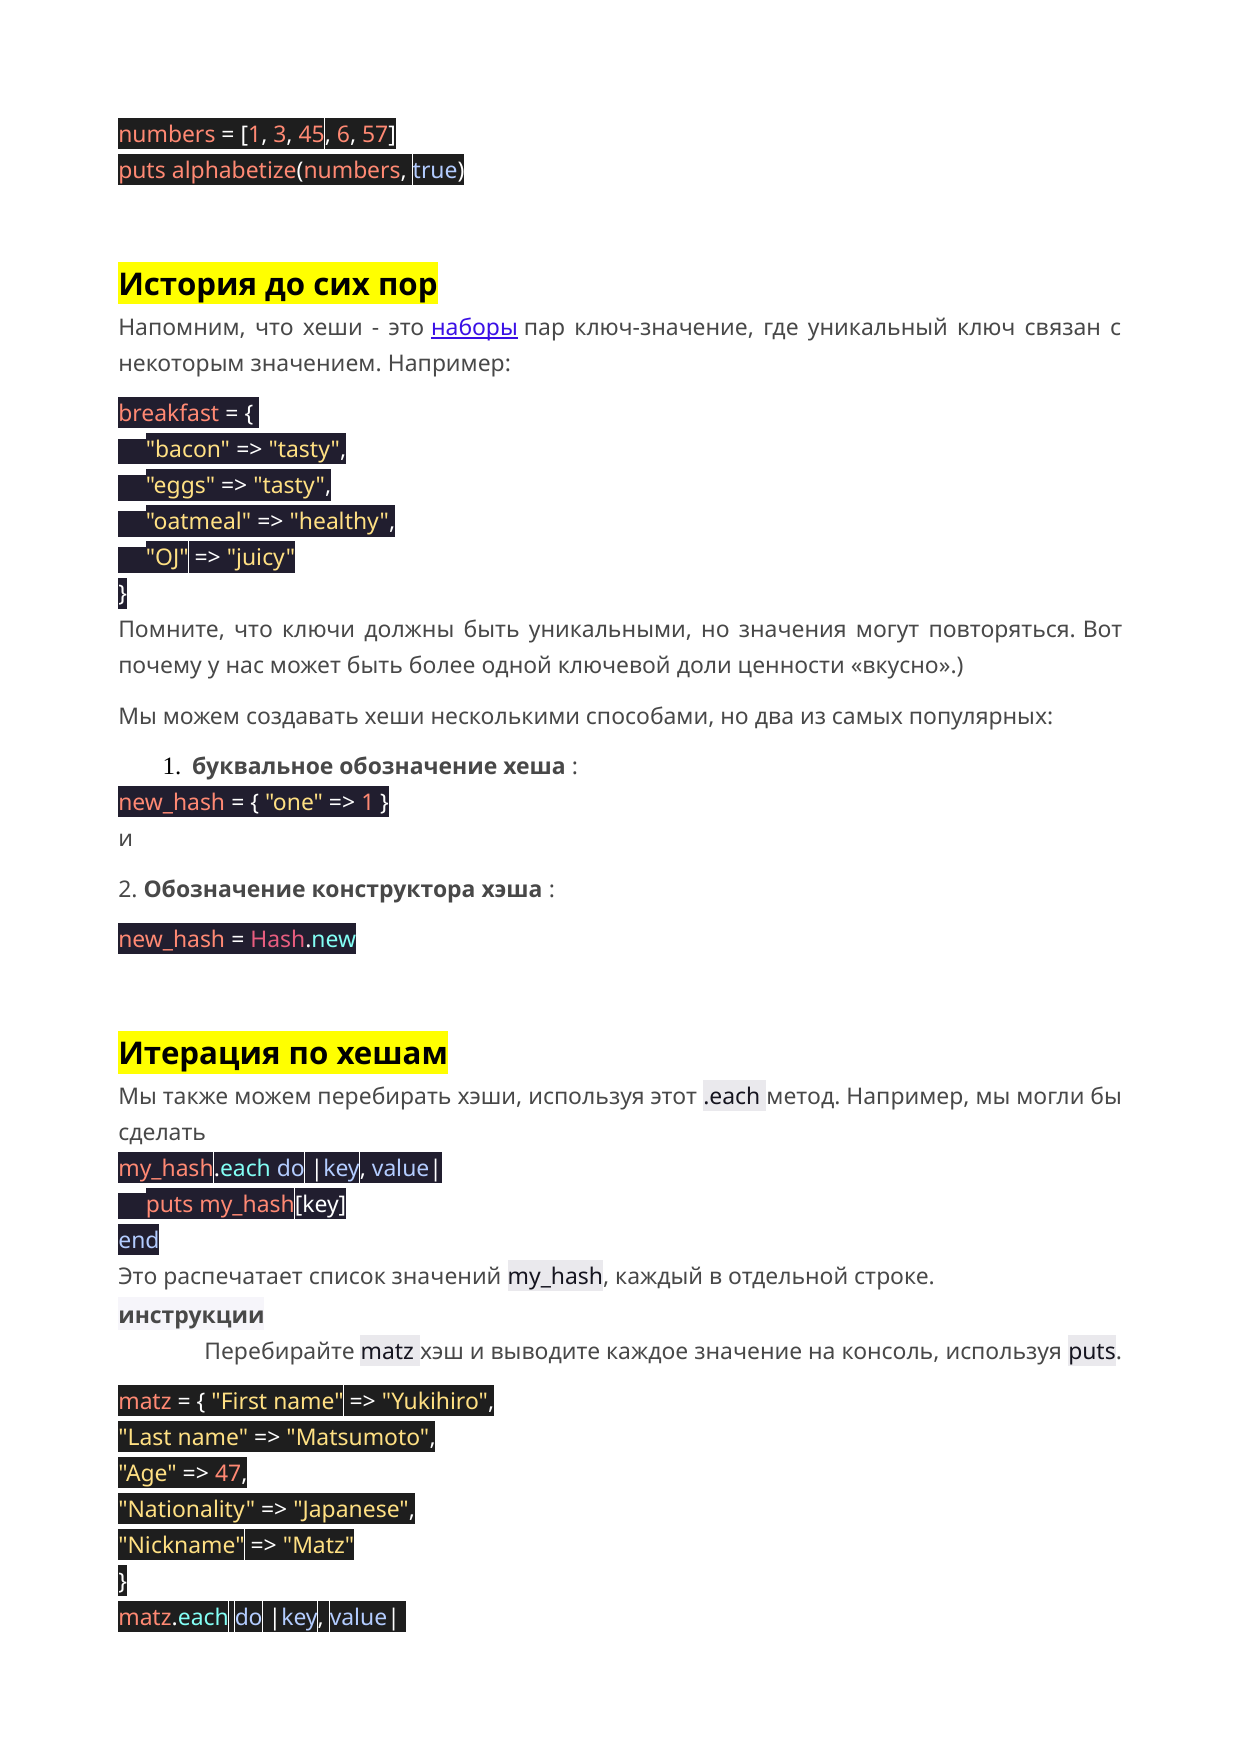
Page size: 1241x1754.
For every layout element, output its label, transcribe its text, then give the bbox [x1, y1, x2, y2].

text 2. Обозначение конструктора хэша : [118, 873, 1122, 904]
text Итерация по хешам [118, 1031, 1122, 1074]
text Помните, что ключи должны быть уникальными, но значения могут повторяться. Вот почему у нас может быть более одной ключевой доли ценности «вкусно».) [118, 613, 1122, 681]
text Мы также можем перебирать хэши, используя этот .each метод. Например, мы могли бы сделать [118, 1080, 1122, 1147]
text puts alphabetize(numbers, true) [118, 154, 1122, 185]
text Перебирайте matz хэш и выводите каждое значение на консоль, используя puts. [204, 1335, 1122, 1366]
text } [118, 577, 1122, 609]
text Напомним, что хеши - это наборы пар ключ-значение, где уникальный ключ связан с некоторым значением. Например: [118, 311, 1122, 378]
text end [118, 1224, 1122, 1255]
text puts my_hash[key] [118, 1188, 1122, 1219]
text История до сих пор [118, 262, 1122, 304]
subtitle инструкции [118, 1296, 1122, 1330]
text и [118, 822, 1122, 853]
text Мы можем создавать хеши несколькими способами, но два из самых популярных: [118, 700, 1122, 731]
text new_hash = Hash.new [118, 923, 1122, 954]
text } [118, 1565, 1122, 1596]
text new_hash = { "one" => 1 } [118, 786, 1122, 817]
list буквальное обозначение хеша : [162, 750, 1122, 782]
text "OJ" => "juicy" [118, 541, 1122, 573]
text "Nationality" => "Japanese", [118, 1493, 1122, 1524]
text "Nickname" => "Matz" [118, 1529, 1122, 1560]
text matz = { "First name" => "Yukihiro", [118, 1385, 1122, 1416]
text numbers = [1, 3, 45, 6, 57] [118, 118, 1122, 149]
text breakfast = { [118, 397, 1122, 428]
text "Last name" => "Matsumoto", [118, 1421, 1122, 1452]
text "bacon" => "tasty", [118, 433, 1122, 464]
text my_hash.each do |key, value| [118, 1152, 1122, 1183]
text "oatmeal" => "healthy", [118, 505, 1122, 537]
text Это распечатает список значений my_hash, каждый в отдельной строке. [118, 1260, 1122, 1291]
text "eggs" => "tasty", [118, 469, 1122, 501]
text "Age" => 47, [118, 1457, 1122, 1488]
text matz.each do |key, value| [118, 1601, 1122, 1632]
